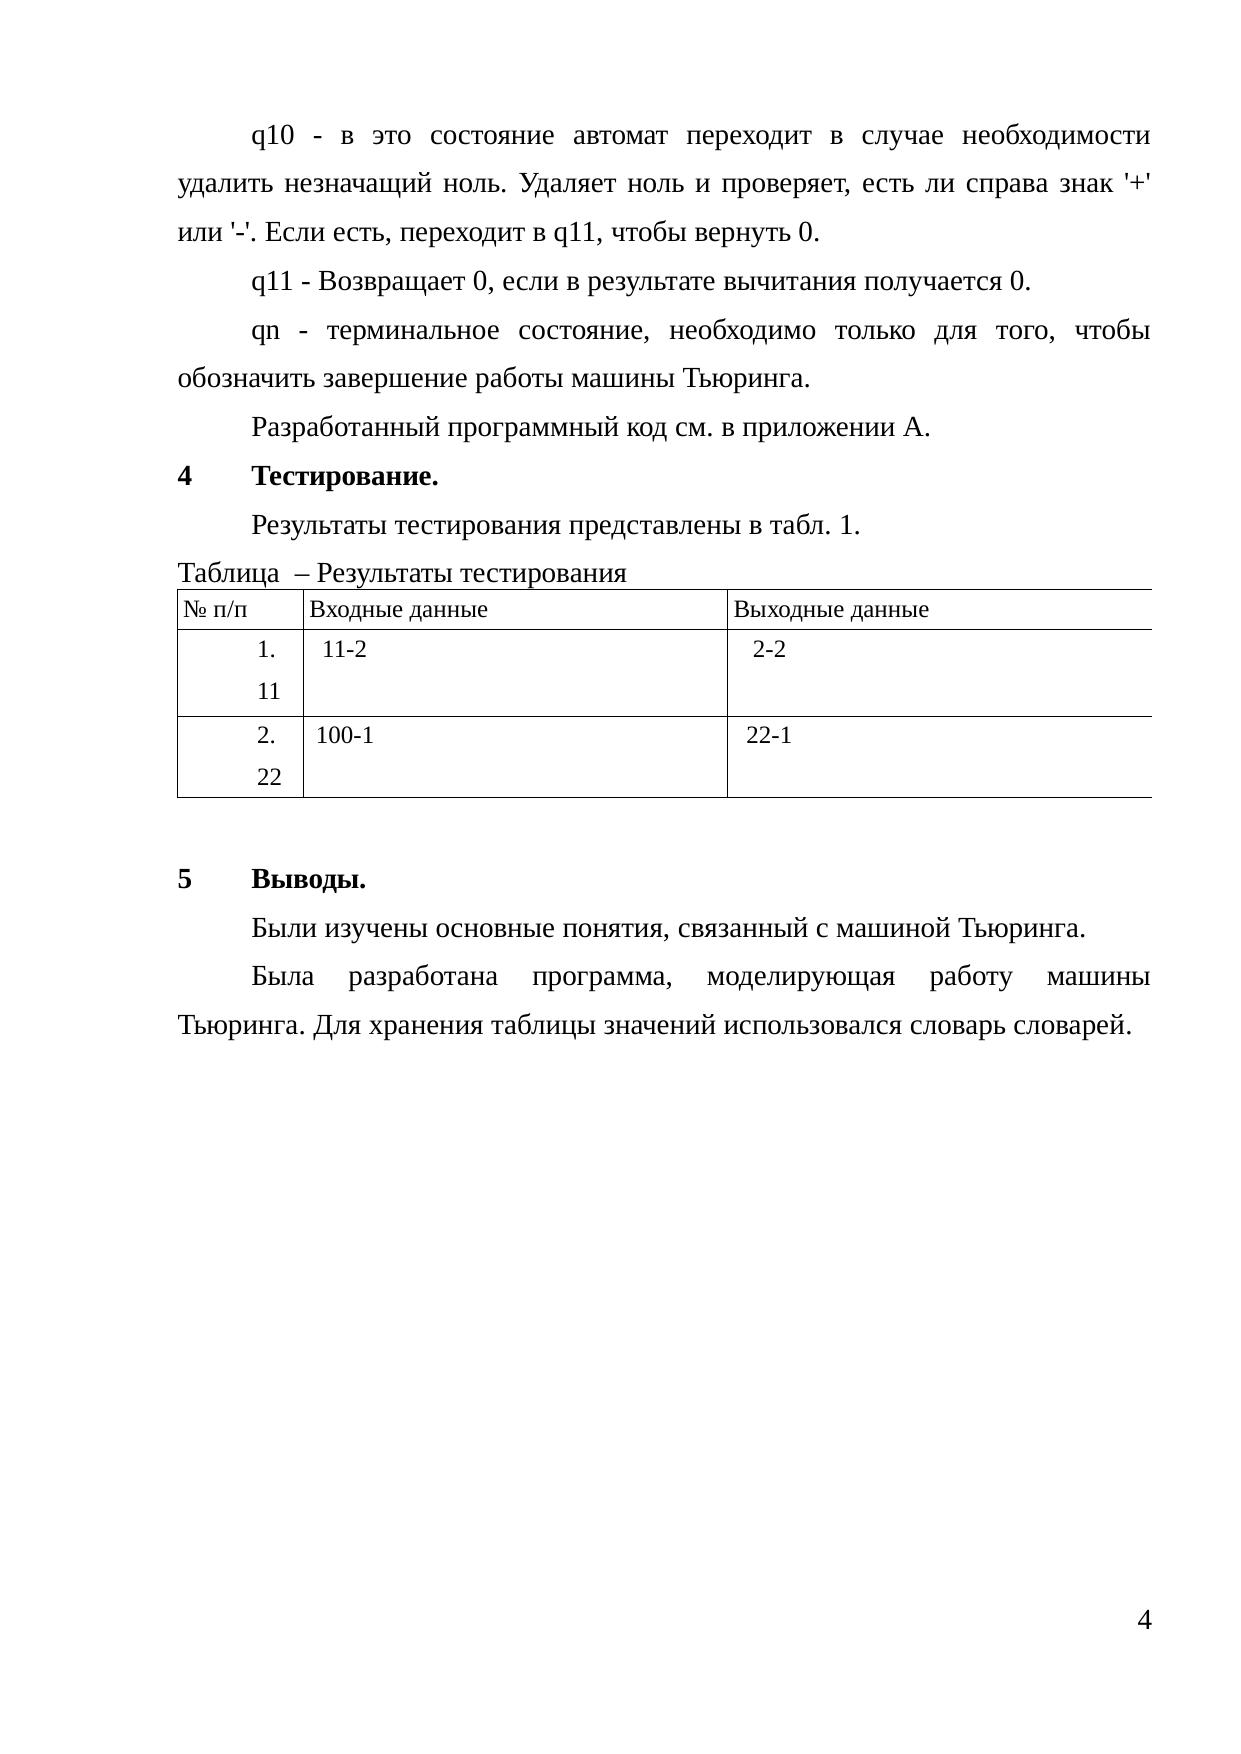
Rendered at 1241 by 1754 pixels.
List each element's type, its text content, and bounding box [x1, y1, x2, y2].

text Разработанный программный код см. в приложении А. [177, 411, 1152, 443]
table_cell 100-1 [304, 717, 727, 797]
text q11 - Возвращает 0, если в результате вычитания получается 0. [177, 264, 1152, 297]
table_header Выходные данные [728, 590, 1152, 629]
table_cell 2-2 [728, 630, 1152, 716]
text Таблица – Результаты тестирования [177, 557, 1152, 589]
text Результаты тестирования представлены в табл. 1. [177, 508, 1152, 541]
table_cell 11 [178, 630, 303, 716]
text Были изучены основные понятия, связанный с машиной Тьюринга. [177, 911, 1152, 943]
subtitle Тестирование. [177, 459, 1152, 492]
table_cell 22-1 [728, 717, 1152, 797]
table_header № п/п [178, 590, 303, 629]
table_cell 22 [178, 717, 303, 797]
text Была разработана программа, моделирующая работу машины Тьюринга. Для хранения таблицы значений использовался словарь словарей. [177, 960, 1152, 1041]
text q10 - в это состояние автомат переходит в случае необходимости удалить незначащий ноль. Удаляет ноль и проверяет, есть ли справа знак '+' или '-'. Если есть, переходит в q11, чтобы вернуть 0. [177, 118, 1152, 248]
table_header Входные данные [304, 590, 727, 629]
subtitle Выводы. [177, 862, 1152, 895]
text qn - терминальное состояние, необходимо только для того, чтобы обозначить завершение работы машины Тьюринга. [177, 313, 1152, 394]
table_cell 11-2 [304, 630, 727, 716]
